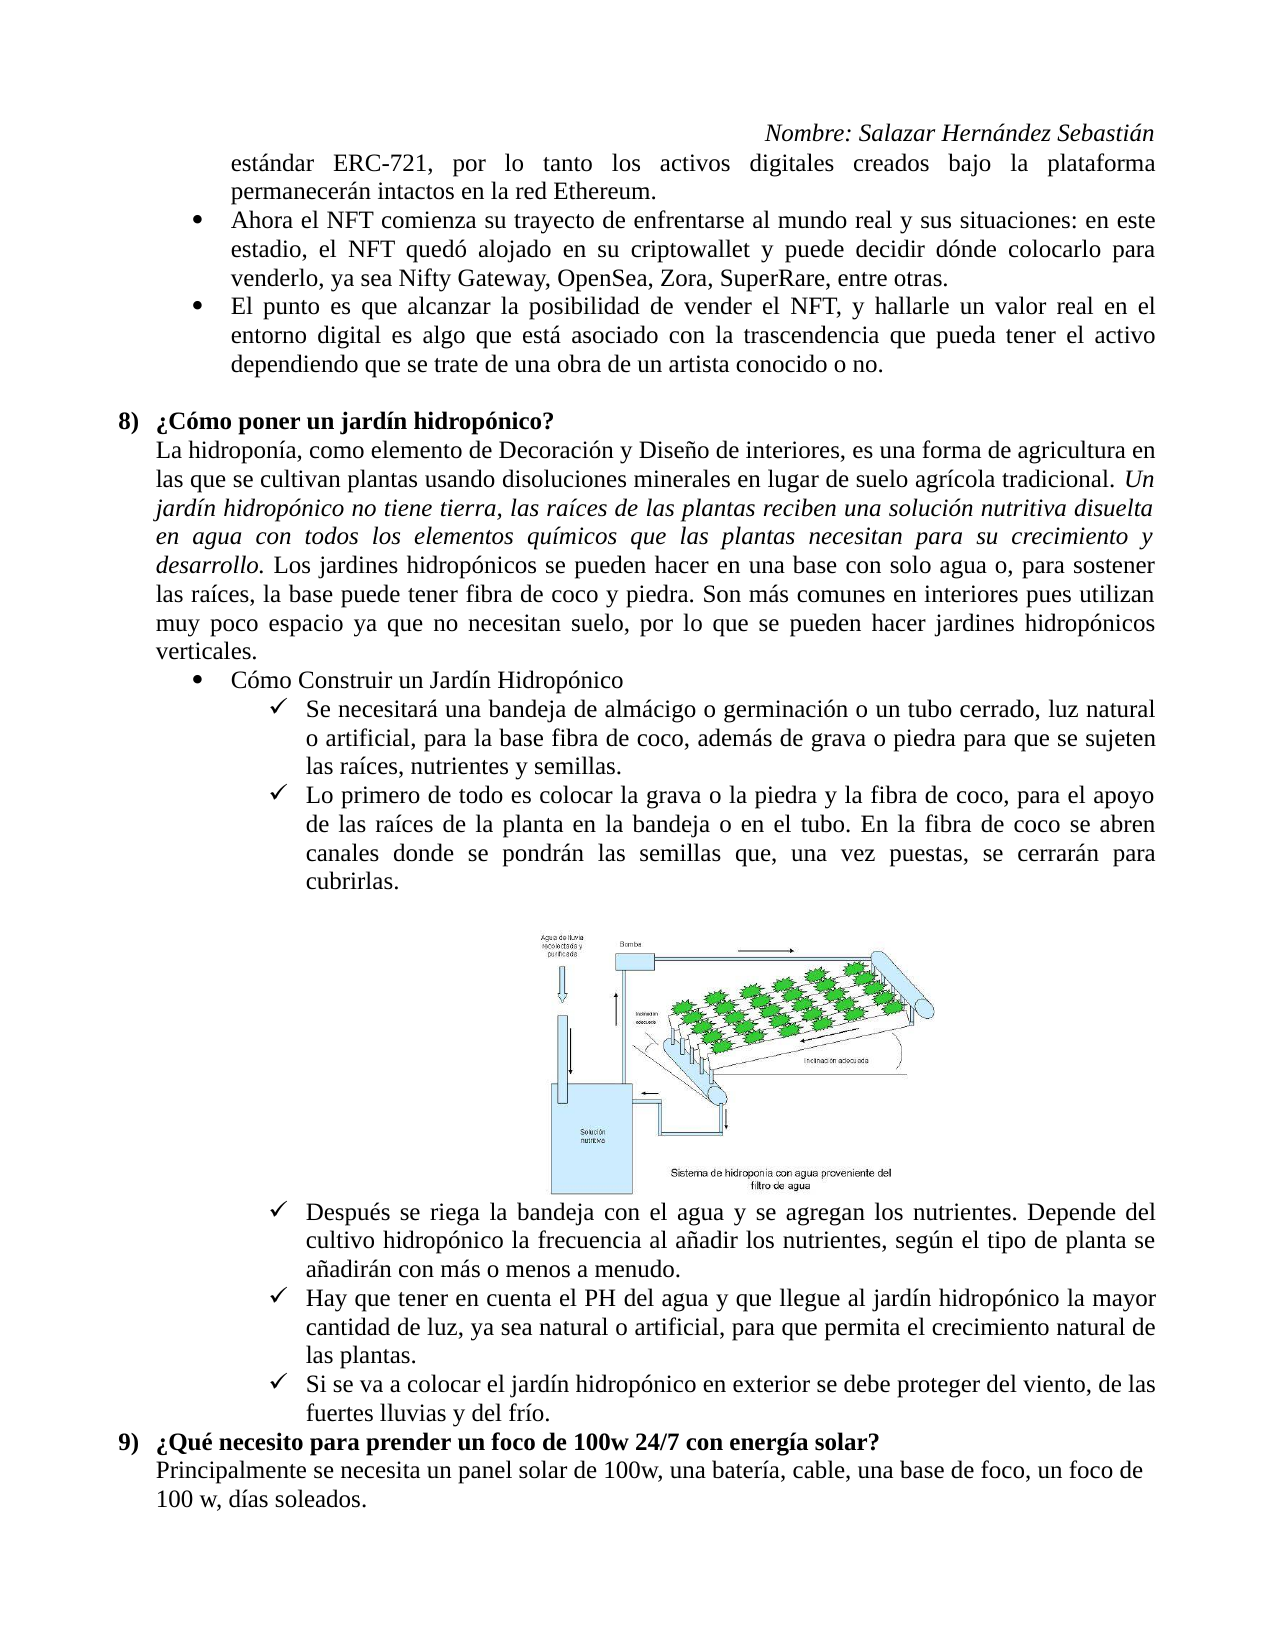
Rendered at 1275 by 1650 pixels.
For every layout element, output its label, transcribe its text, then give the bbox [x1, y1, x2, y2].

list ¿Cómo poner un jardín hidropónico? [118, 406, 1157, 435]
list La hidroponía, como elemento de Decoración y Diseño de interiores, es una forma de agricultura en las que se cultivan plantas usando disoluciones minerales en lugar de suelo agrícola tradicional. Un jardín hidropónico no tiene tierra, las raíces de las plantas reciben una solución nutritiva disuelta en agua con todos los elementos químicos que las plantas necesitan para su crecimiento y desarrollo. Los jardines hidropónicos se pueden hacer en una base con solo agua o, para sostener las raíces, la base puede tener fibra de coco y piedra. Son más comunes en interiores pues utilizan muy poco espacio ya que no necesitan suelo, por lo que se pueden hacer jardines hidropónicos verticales. [156, 435, 1157, 665]
list Lo primero de todo es colocar la grava o la piedra y la fibra de coco, para el apoyo de las raíces de la planta en la bandeja o en el tubo. En la fibra de coco se abren canales donde se pondrán las semillas que, una vez puestas, se cerrarán para cubrirlas. [268, 780, 1157, 895]
list Si se va a colocar el jardín hidropónico en exterior se debe proteger del viento, de las fuertes lluvias y del frío. [268, 1369, 1157, 1427]
list Después se riega la bandeja con el agua y se agregan los nutrientes. Depende del cultivo hidropónico la frecuencia al añadir los nutrientes, según el tipo de planta se añadirán con más o menos a menudo. [268, 1197, 1157, 1283]
list Principalmente se necesita un panel solar de 100w, una batería, cable, una base de foco, un foco de 100 w, días soleados. [156, 1456, 1157, 1513]
list Ahora el NFT comienza su trayecto de enfrentarse al mundo real y sus situaciones: en este estadio, el NFT quedó alojado en su criptowallet y puede decidir dónde colocarlo para venderlo, ya sea Nifty Gateway, OpenSea, Zora, SuperRare, entre otras. [193, 205, 1157, 291]
list Hay que tener en cuenta el PH del agua y que llegue al jardín hidropónico la mayor cantidad de luz, ya sea natural o artificial, para que permita el crecimiento natural de las plantas. [268, 1283, 1157, 1369]
list Se necesitará una bandeja de almácigo o germinación o un tubo cerrado, luz natural o artificial, para la base fibra de coco, además de grava o piedra para que se sujeten las raíces, nutrientes y semillas. [268, 694, 1157, 780]
list El punto es que alcanzar la posibilidad de vender el NFT, y hallarle un valor real en el entorno digital es algo que está asociado con la trascendencia que pueda tener el activo dependiendo que se trate de una obra de un artista conocido o no. [193, 291, 1157, 378]
list Cómo Construir un Jardín Hidropónico [193, 665, 1157, 694]
list ¿Qué necesito para prender un foco de 100w 24/7 con energía solar? [118, 1427, 1157, 1456]
list estándar ERC-721, por lo tanto los activos digitales creados bajo la plataforma permanecerán intactos en la red Ethereum. [193, 148, 1157, 205]
